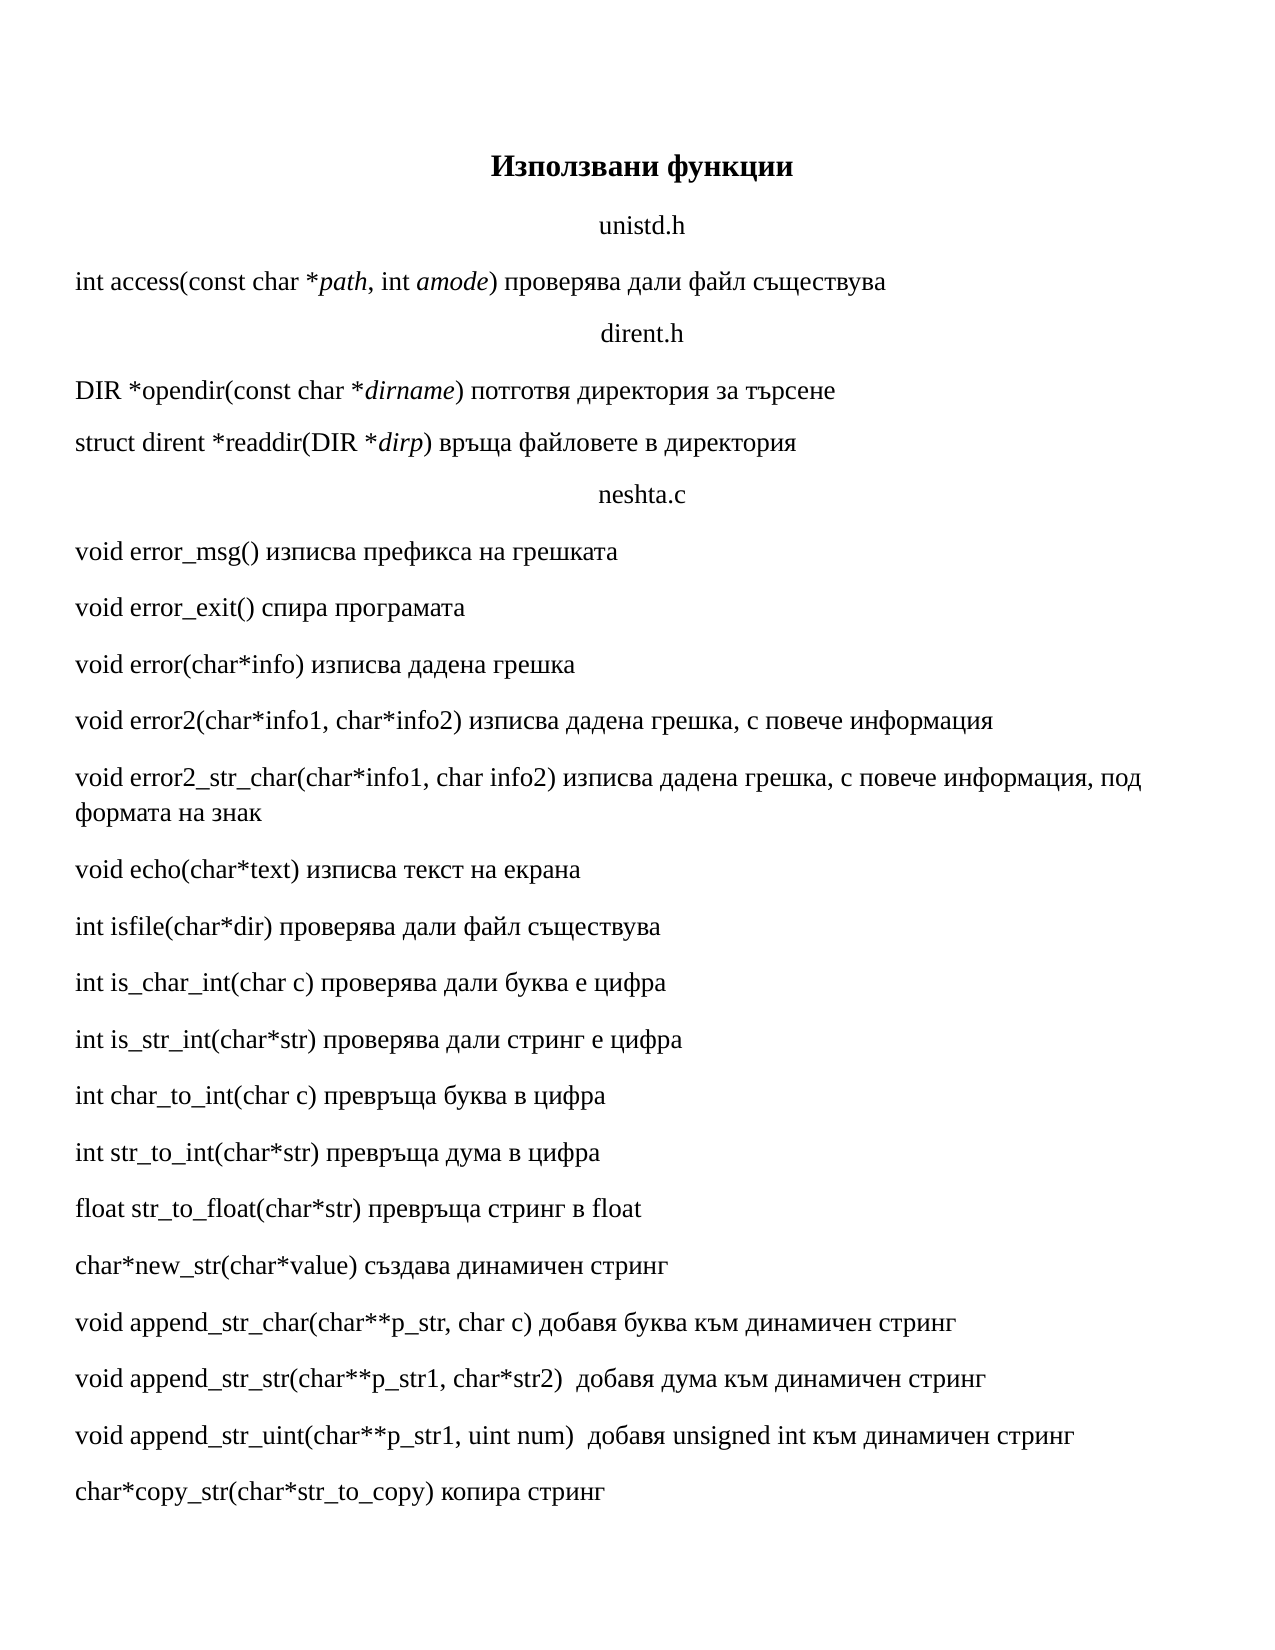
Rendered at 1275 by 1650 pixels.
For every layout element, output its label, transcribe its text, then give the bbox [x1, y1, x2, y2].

text dirent.h [75, 317, 1209, 349]
text float str_to_float(char*str) превръща стринг в float [75, 1192, 1209, 1224]
text void error_exit() спира програмата [75, 591, 1209, 622]
text int str_to_int(char*str) превръща дума в цифра [75, 1136, 1209, 1167]
text char*new_str(char*value) създава динамичен стринг [75, 1249, 1209, 1280]
text DIR *opendir(const char *dirname) потготвя директория за търсене [75, 374, 1209, 405]
text void append_str_str(char**p_str1, char*str2) добавя дума към динамичен стринг [75, 1362, 1209, 1393]
text int is_char_int(char c) проверява дали буква е цифра [75, 966, 1209, 997]
text void append_str_char(char**p_str, char c) добавя буква към динамичен стринг [75, 1306, 1209, 1337]
text void error(char*info) изписва дадена грешка [75, 648, 1209, 679]
text int is_str_int(char*str) проверява дали стринг е цифра [75, 1023, 1209, 1054]
text int isfile(char*dir) проверява дали файл съществува [75, 910, 1209, 941]
text void error2_str_char(char*info1, char info2) изписва дадена грешка, с повече информация, под формата на знак [75, 761, 1209, 828]
text int char_to_int(char c) превръща буква в цифра [75, 1079, 1209, 1111]
text void append_str_uint(char**p_str1, uint num) добавя unsigned int към динамичен стринг [75, 1419, 1209, 1450]
text unistd.h [75, 209, 1209, 240]
text void error2(char*info1, char*info2) изписва дадена грешка, с повече информация [75, 704, 1209, 735]
text char*copy_str(char*str_to_copy) копира стринг [75, 1475, 1209, 1506]
text Използвани функции [75, 147, 1209, 183]
text neshta.c [75, 478, 1209, 509]
text void echo(char*text) изписва текст на екрана [75, 853, 1209, 884]
text int access(const char *path, int amode) проверява дали файл съществува [75, 266, 1209, 297]
text void error_msg() изписва префикса на грешката [75, 534, 1209, 566]
text struct dirent *readdir(DIR *dirp) връща файловете в директория [75, 426, 1209, 457]
